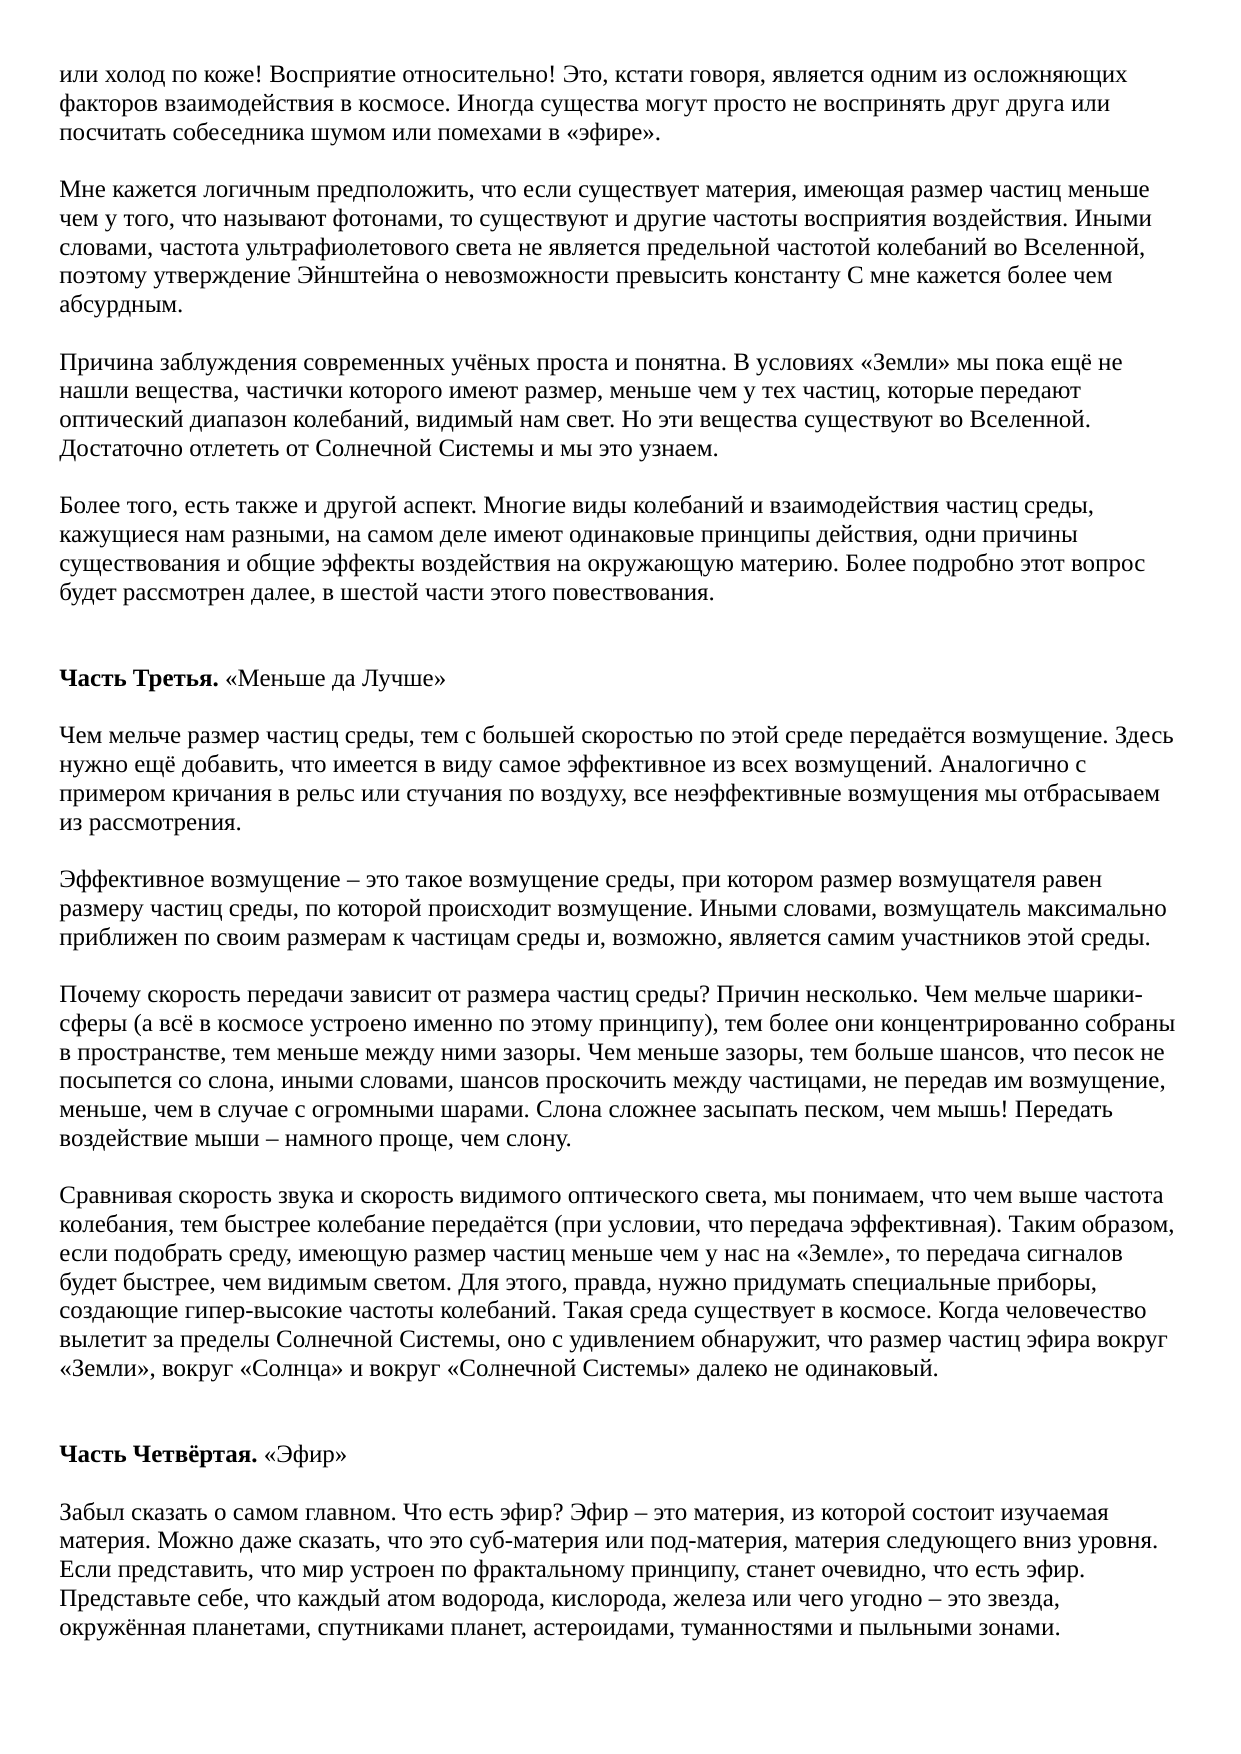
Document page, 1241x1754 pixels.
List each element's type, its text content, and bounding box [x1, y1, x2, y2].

text Причина заблуждения современных учёных проста и понятна. В условиях «Земли» мы пока ещё не нашли вещества, частички которого имеют размер, меньше чем у тех частиц, которые передают оптический диапазон колебаний, видимый нам свет. Но эти вещества существуют во Вселенной. Достаточно отлететь от Солнечной Системы и мы это узнаем. [59, 347, 1181, 462]
text Чем мельче размер частиц среды, тем с большей скоростью по этой среде передаётся возмущение. Здесь нужно ещё добавить, что имеется в виду самое эффективное из всех возмущений. Аналогично с примером кричания в рельс или стучания по воздуху, все неэффективные возмущения мы отбрасываем из рассмотрения. [59, 720, 1181, 835]
text Мне кажется логичным предположить, что если существует материя, имеющая размер частиц меньше чем у того, что называют фотонами, то существуют и другие частоты восприятия воздействия. Иными словами, частота ультрафиолетового света не является предельной частотой колебаний во Вселенной, поэтому утверждение Эйнштейна о невозможности превысить константу С мне кажется более чем абсурдным. [59, 174, 1181, 318]
text Сравнивая скорость звука и скорость видимого оптического света, мы понимаем, что чем выше частота колебания, тем быстрее колебание передаётся (при условии, что передача эффективная). Таким образом, если подобрать среду, имеющую размер частиц меньше чем у нас на «Земле», то передача сигналов будет быстрее, чем видимым светом. Для этого, правда, нужно придумать специальные приборы, создающие гипер-высокие частоты колебаний. Такая среда существует в космосе. Когда человечество вылетит за пределы Солнечной Системы, оно с удивлением обнаружит, что размер частиц эфира вокруг «Земли», вокруг «Солнца» и вокруг «Солнечной Системы» далеко не одинаковый. [59, 1180, 1181, 1382]
text Эффективное возмущение – это такое возмущение среды, при котором размер возмущателя равен размеру частиц среды, по которой происходит возмущение. Иными словами, возмущатель максимально приближен по своим размерам к частицам среды и, возможно, является самим участников этой среды. [59, 864, 1181, 950]
text Часть Четвёртая. «Эфир» [59, 1439, 1181, 1468]
text Забыл сказать о самом главном. Что есть эфир? Эфир – это материя, из которой состоит изучаемая материя. Можно даже сказать, что это суб-материя или под-материя, материя следующего вниз уровня. Если представить, что мир устроен по фрактальному принципу, станет очевидно, что есть эфир. Представьте себе, что каждый атом водорода, кислорода, железа или чего угодно – это звезда, окружённая планетами, спутниками планет, астероидами, туманностями и пыльными зонами. [59, 1497, 1181, 1640]
text Более того, есть также и другой аспект. Многие виды колебаний и взаимодействия частиц среды, кажущиеся нам разными, на самом деле имеют одинаковые принципы действия, одни причины существования и общие эффекты воздействия на окружающую материю. Более подробно этот вопрос будет рассмотрен далее, в шестой части этого повествования. [59, 490, 1181, 605]
text Часть Третья. «Меньше да Лучше» [59, 663, 1181, 692]
text или холод по коже! Восприятие относительно! Это, кстати говоря, является одним из осложняющих факторов взаимодействия в космосе. Иногда существа могут просто не воспринять друг друга или посчитать собеседника шумом или помехами в «эфире». [59, 59, 1181, 145]
text Почему скорость передачи зависит от размера частиц среды? Причин несколько. Чем мельче шарики-сферы (а всё в космосе устроено именно по этому принципу), тем более они концентрированно собраны в пространстве, тем меньше между ними зазоры. Чем меньше зазоры, тем больше шансов, что песок не посыпется со слона, иными словами, шансов проскочить между частицами, не передав им возмущение, меньше, чем в случае с огромными шарами. Слона сложнее засыпать песком, чем мышь! Передать воздействие мыши – намного проще, чем слону. [59, 979, 1181, 1152]
